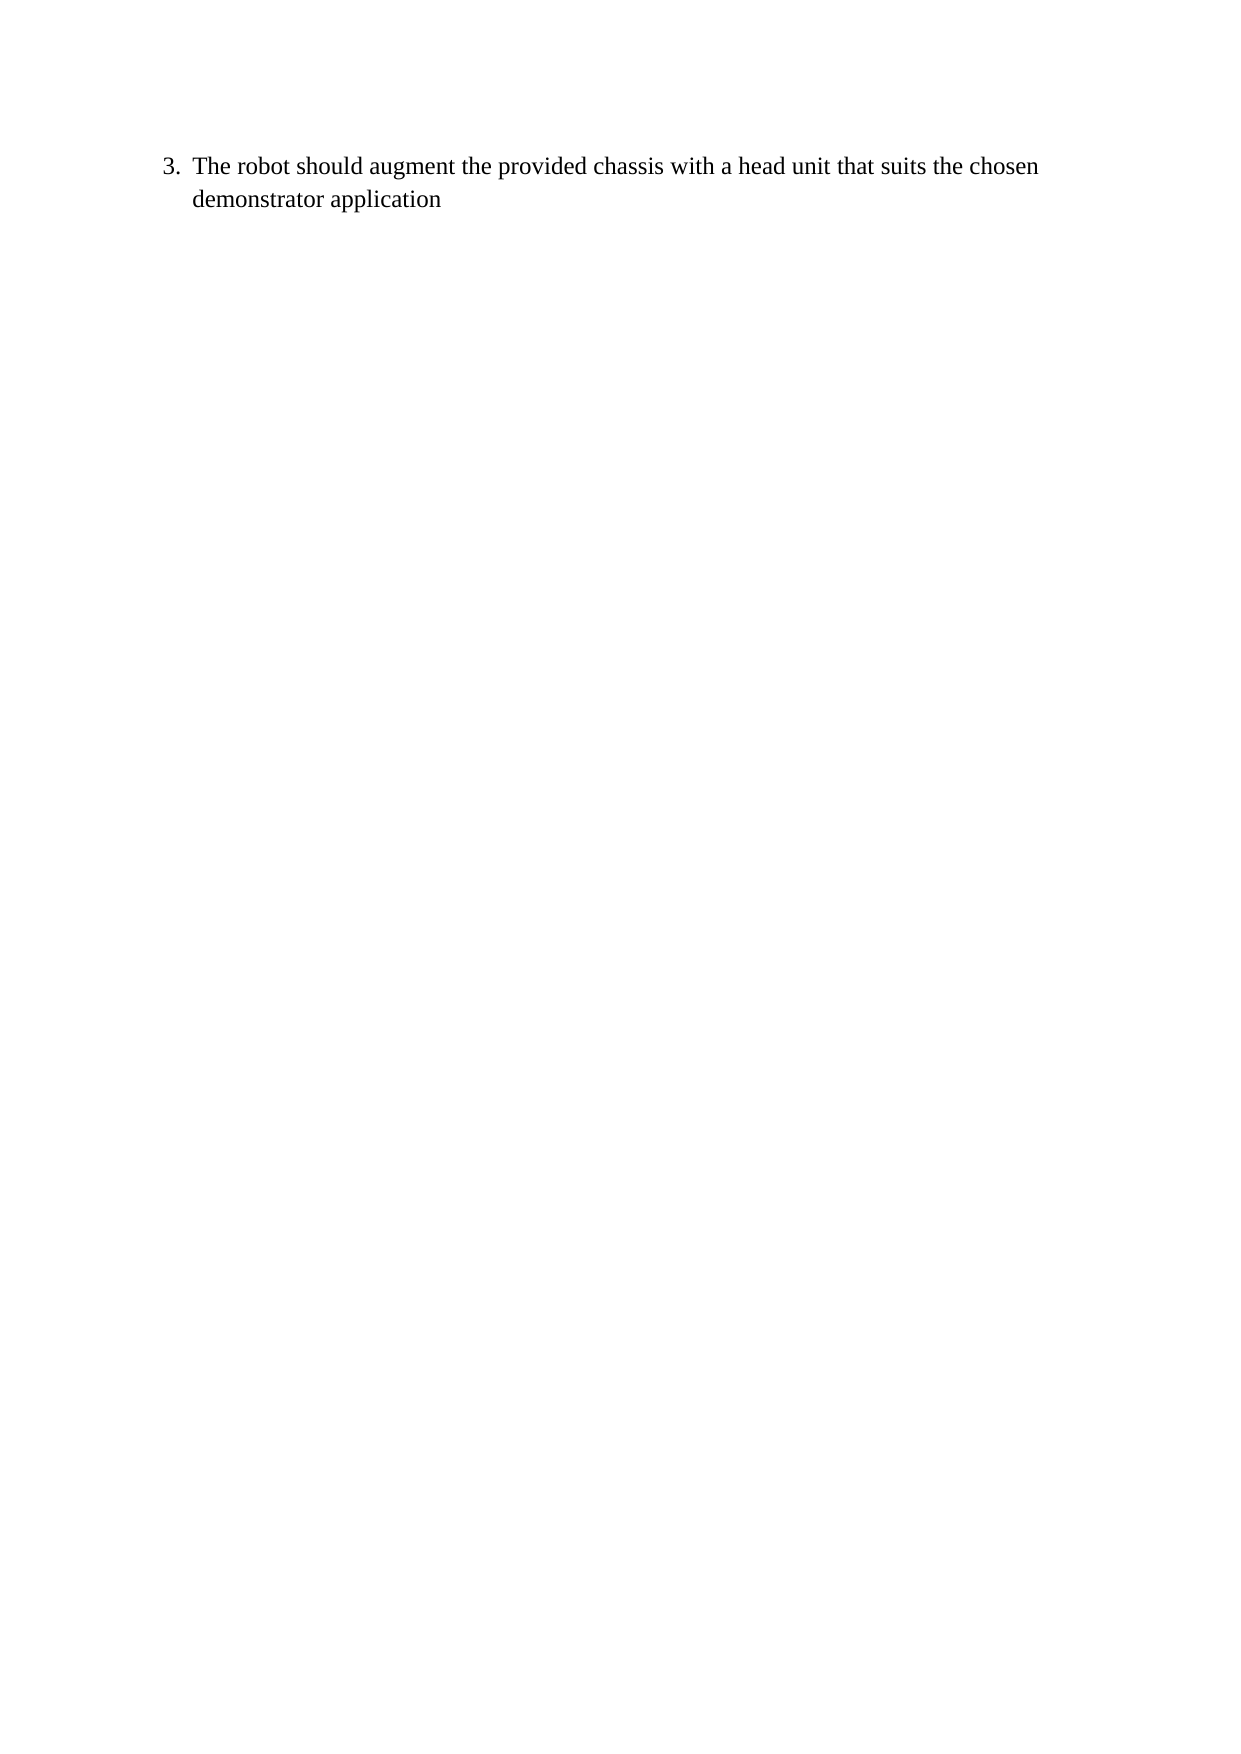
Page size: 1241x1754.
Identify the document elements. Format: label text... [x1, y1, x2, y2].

list The robot should augment the provided chassis with a head unit that suits the chosen demonstrator application [162, 151, 1122, 213]
